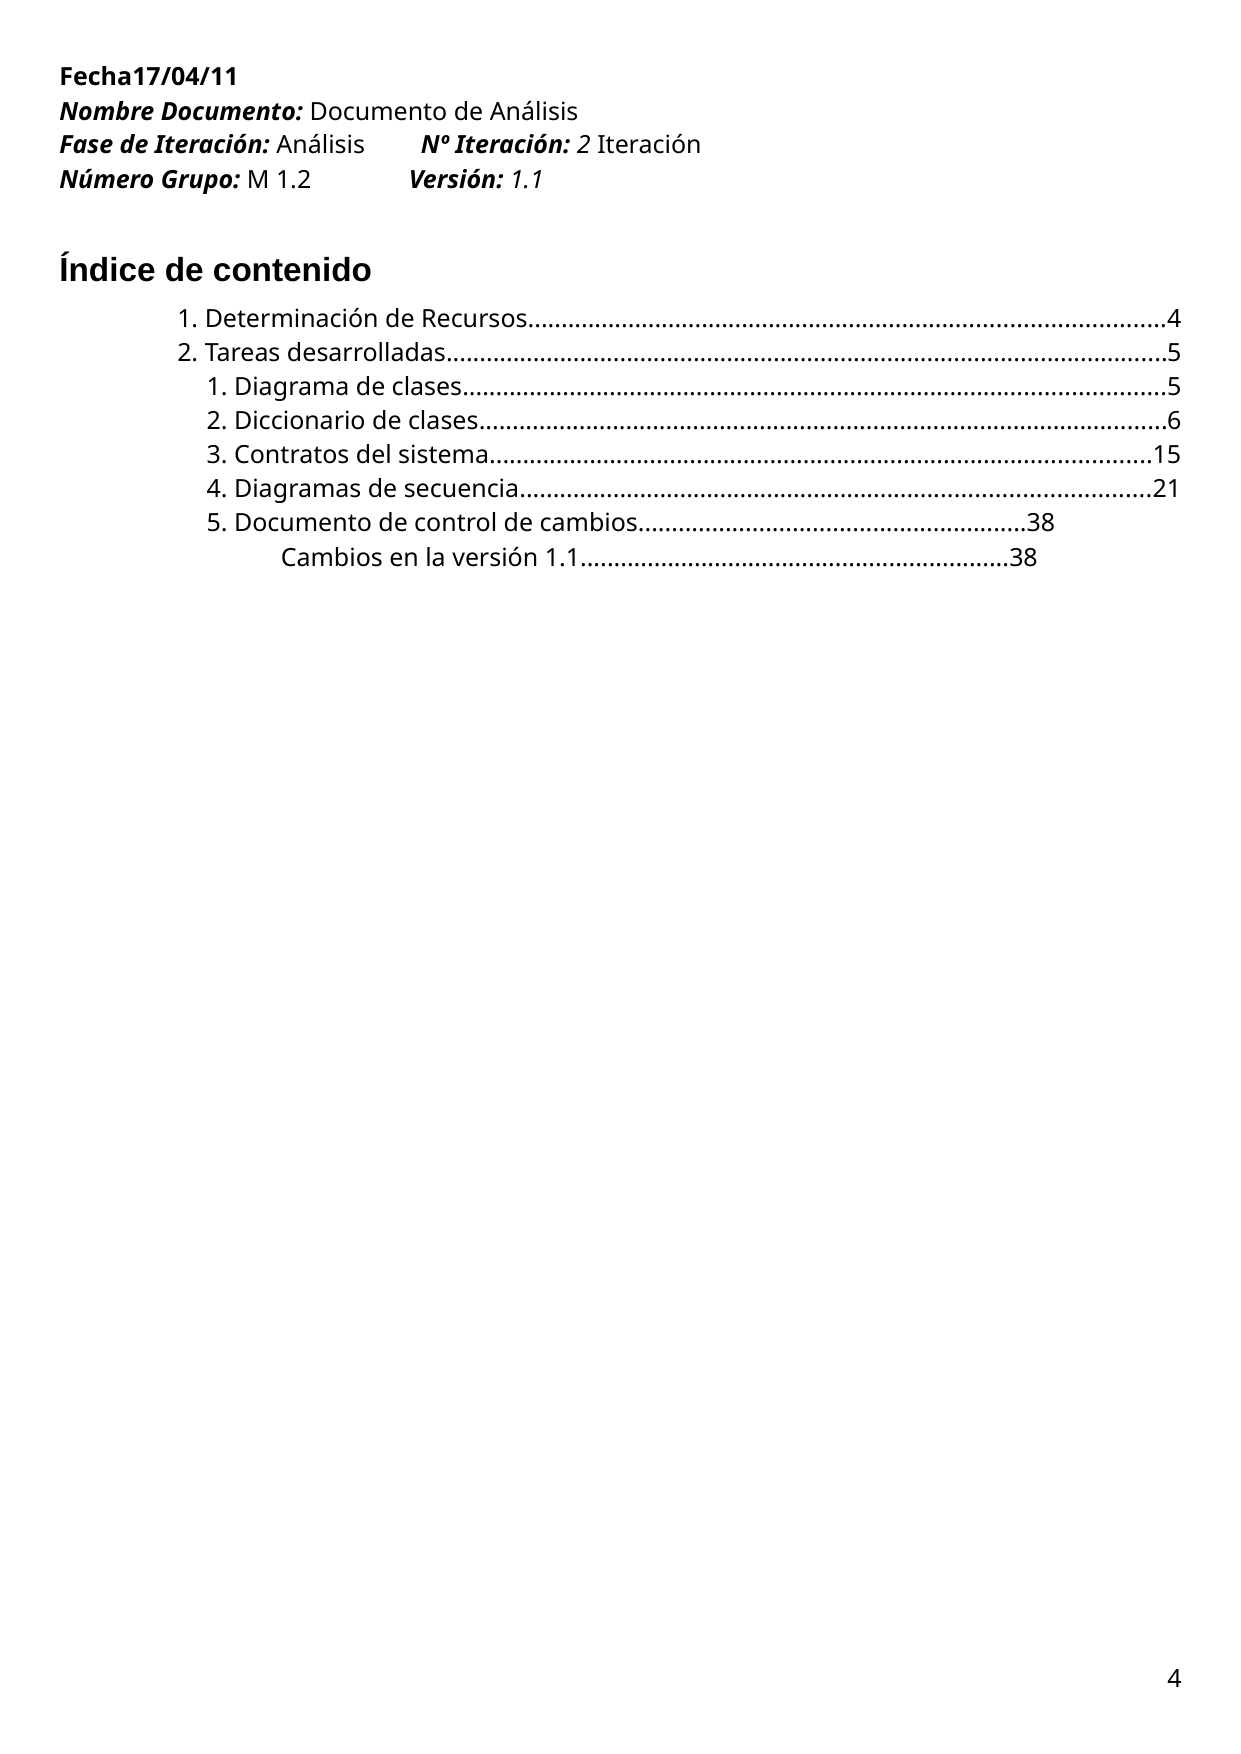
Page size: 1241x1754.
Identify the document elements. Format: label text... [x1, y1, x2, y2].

text 4. Diagramas de secuencia 21 [206, 471, 1181, 505]
text 2. Diccionario de clases 6 [206, 403, 1181, 437]
text Cambios en la versión 1.1................................................................38 [281, 539, 1181, 573]
subtitle Índice de contenido [59, 250, 1181, 288]
text 1. Diagrama de clases 5 [206, 369, 1181, 403]
text 5. Documento de control de cambios..........................................................38 [206, 505, 1181, 539]
text 2. Tareas desarrolladas 5 [177, 335, 1181, 369]
text 1. Determinación de Recursos 4 [177, 301, 1181, 335]
text 3. Contratos del sistema 15 [206, 437, 1181, 471]
